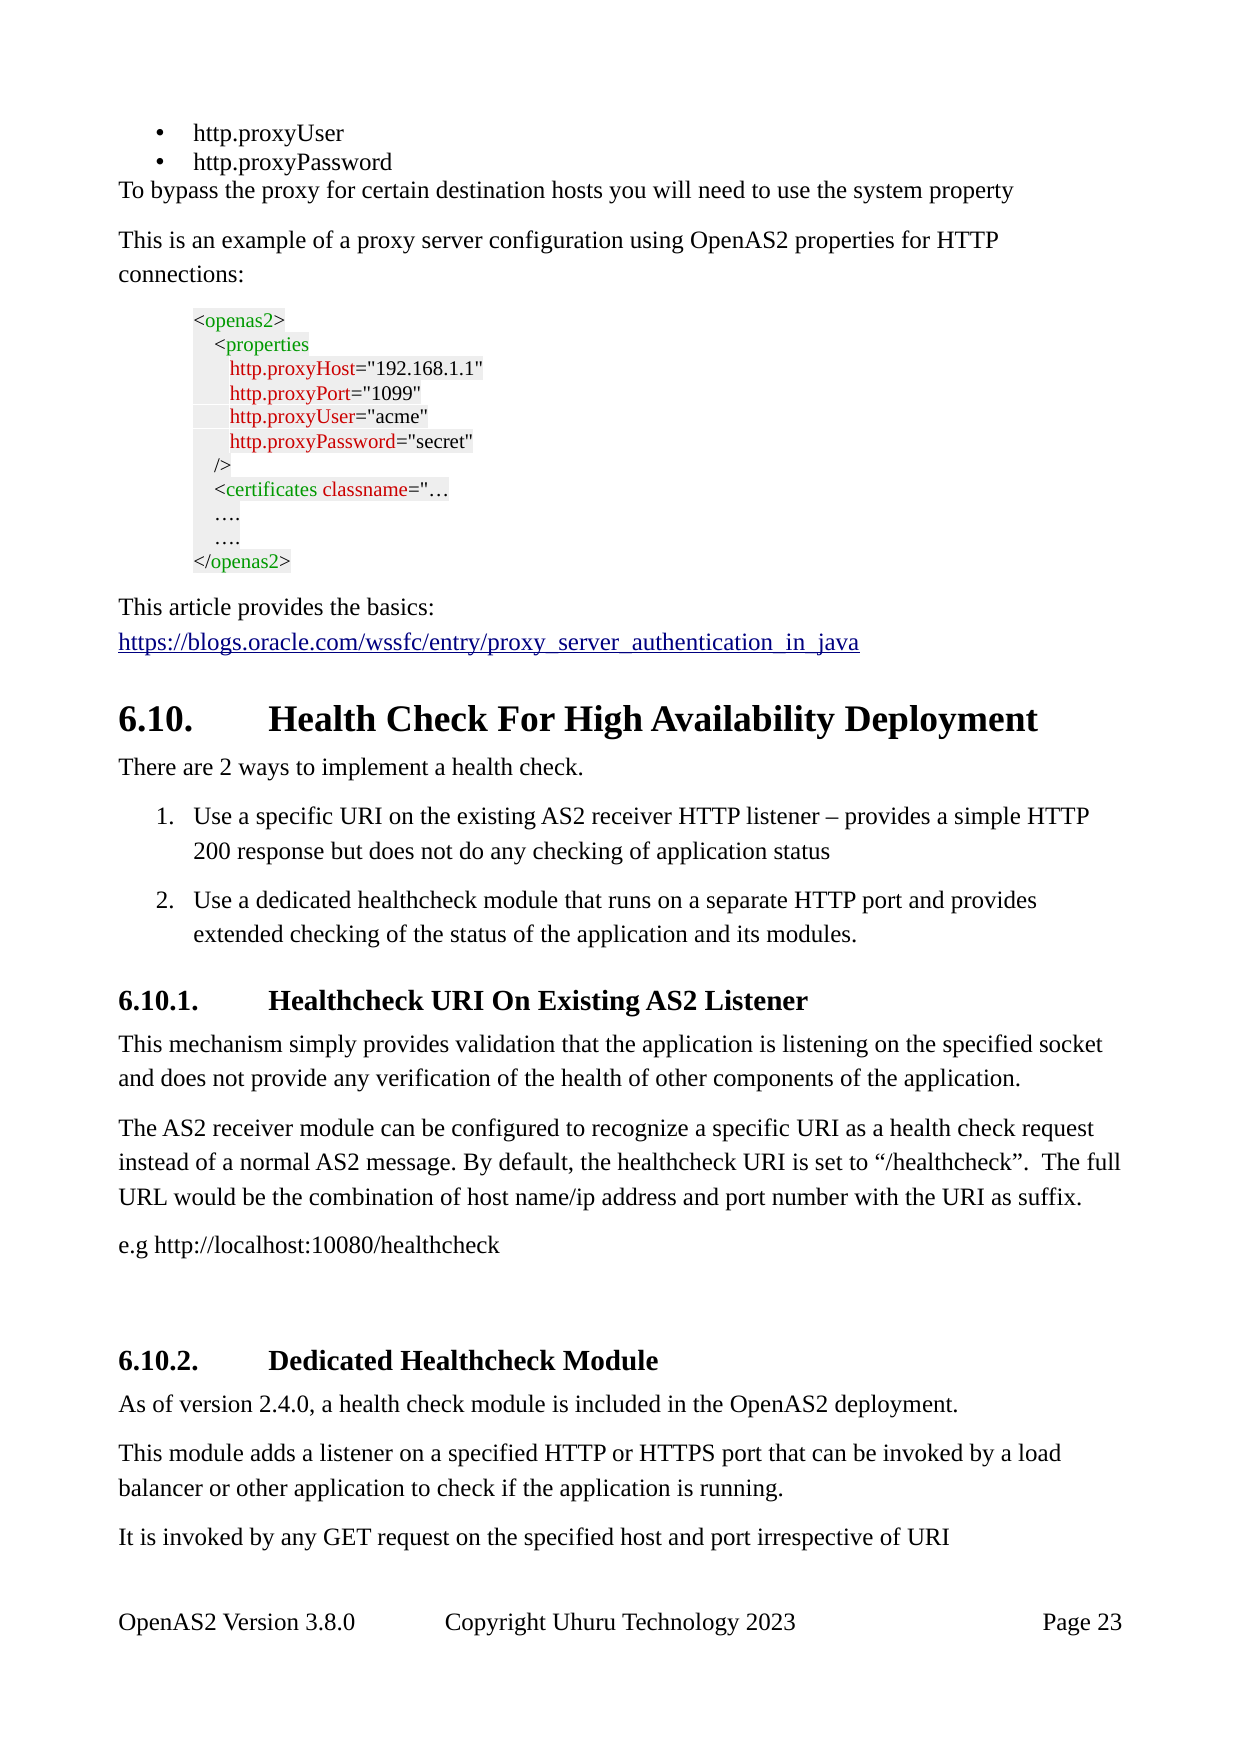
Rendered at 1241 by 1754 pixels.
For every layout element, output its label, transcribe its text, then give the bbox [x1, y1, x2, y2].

text </openas2> [193, 549, 1122, 573]
text …. [193, 525, 1122, 549]
text This mechanism simply provides validation that the application is listening on the specified socket and does not provide any verification of the health of other components of the application. [118, 1029, 1122, 1092]
text …. [193, 501, 1122, 525]
text http.proxyUser="acme" [193, 404, 1122, 428]
text This article provides the basics: https://blogs.oracle.com/wssfc/entry/proxy_server_authentication_in_java [118, 592, 1122, 656]
text /> [193, 453, 1122, 477]
text http.proxyHost="192.168.1.1" [193, 356, 1122, 380]
text <openas2> [193, 308, 1122, 332]
text e.g http://localhost:10080/healthcheck [118, 1231, 1122, 1259]
subtitle Dedicated Healthcheck Module [118, 1343, 1122, 1377]
text http.proxyPort="1099" [193, 380, 1122, 404]
text This is an example of a proxy server configuration using OpenAS2 properties for HTTP connections: [118, 225, 1122, 288]
text <certificates classname="… [193, 477, 1122, 501]
text <properties [193, 332, 1122, 356]
text There are 2 ways to implement a health check. [118, 752, 1122, 781]
list Use a dedicated healthcheck module that runs on a separate HTTP port and provides extended checking of the status of the application and its modules. [156, 885, 1122, 948]
text It is invoked by any GET request on the specified host and port irrespective of URI [118, 1522, 1122, 1551]
text To bypass the proxy for certain destination hosts you will need to use the system property [118, 176, 1122, 204]
list http.proxyPassword [156, 147, 1122, 176]
text This module adds a listener on a specified HTTP or HTTPS port that can be invoked by a load balancer or other application to check if the application is running. [118, 1438, 1122, 1502]
text The AS2 receiver module can be configured to recognize a specific URI as a health check request instead of a normal AS2 message. By default, the healthcheck URI is set to “/healthcheck”. The full URL would be the combination of host name/ip address and port number with the URI as suffix. [118, 1113, 1122, 1210]
text As of version 2.4.0, a health check module is included in the OpenAS2 deployment. [118, 1389, 1122, 1418]
list Use a specific URI on the existing AS2 receiver HTTP listener – provides a simple HTTP 200 response but does not do any checking of application status [156, 801, 1122, 864]
subtitle Health Check For High Availability Deployment [118, 697, 1122, 740]
subtitle Healthcheck URI On Existing AS2 Listener [118, 983, 1122, 1017]
text http.proxyPassword="secret" [193, 428, 1122, 453]
list http.proxyUser [156, 118, 1122, 147]
